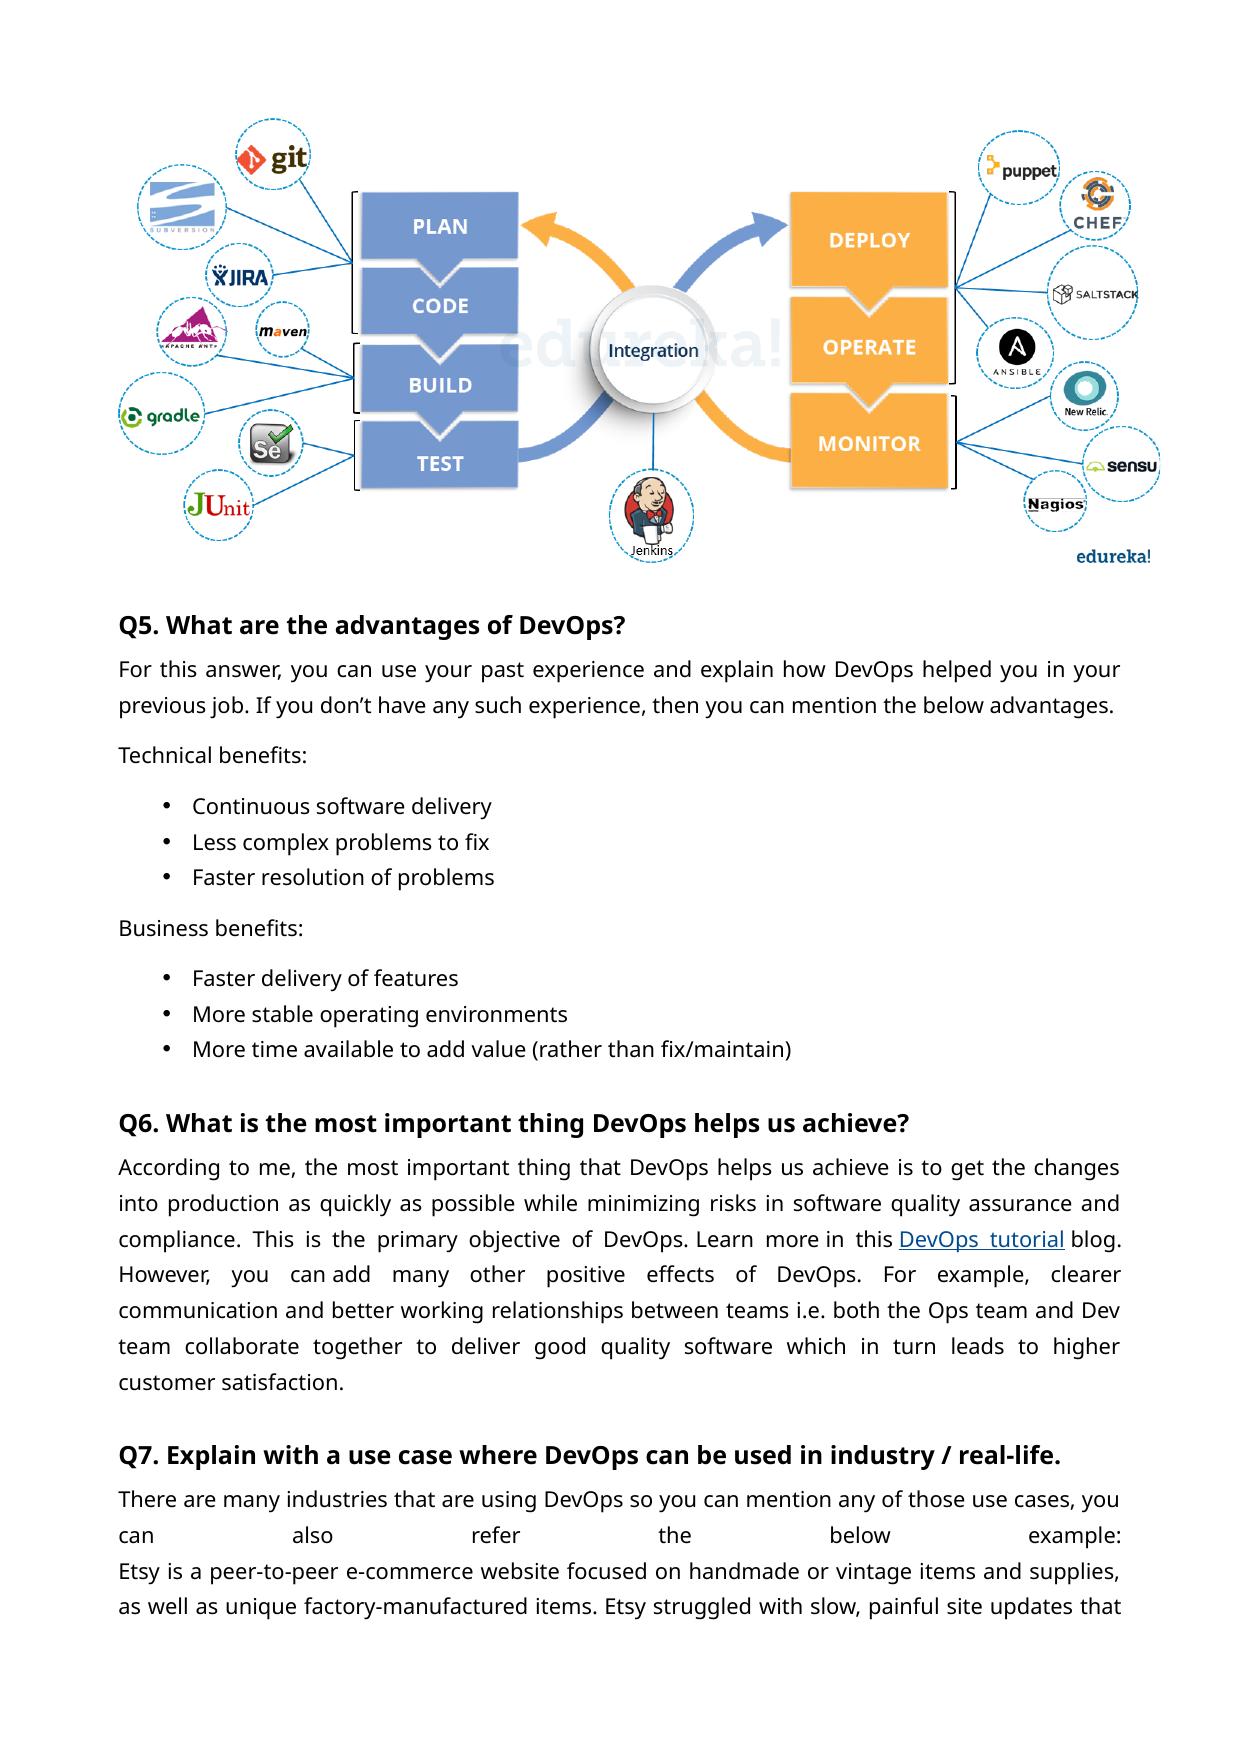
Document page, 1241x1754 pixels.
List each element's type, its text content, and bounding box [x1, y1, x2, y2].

list Less complex problems to fix [162, 827, 1122, 856]
list Faster delivery of features [162, 963, 1122, 993]
list Continuous software delivery [162, 791, 1122, 821]
list Faster resolution of problems [162, 862, 1122, 892]
text There are many industries that are using DevOps so you can mention any of those use cases, you can also refer the below example: Etsy is a peer-to-peer e-commerce website focused on handmade or vintage items and supplies, as well as unique factory-manufactured items. Etsy struggled with slow, painful site updates that [118, 1484, 1122, 1621]
list More stable operating environments [162, 999, 1122, 1028]
picture [118, 118, 1161, 567]
text Business benefits: [118, 913, 1122, 942]
text For this answer, you can use your past experience and explain how DevOps helped you in your previous job. If you don’t have any such experience, then you can mention the below advantages. [118, 654, 1122, 720]
list More time available to add value (rather than fix/maintain) [162, 1034, 1122, 1064]
subtitle Q6. What is the most important thing DevOps helps us achieve? [118, 1106, 1122, 1139]
subtitle Q5. What are the advantages of DevOps? [118, 608, 1122, 642]
text Technical benefits: [118, 741, 1122, 770]
text According to me, the most important thing that DevOps helps us achieve is to get the changes into production as quickly as possible while minimizing risks in software quality assurance and compliance. This is the primary objective of DevOps. Learn more in this DevOps tutorial blog. However, you can add many other positive effects of DevOps. For example, clearer communication and better working relationships between teams i.e. both the Ops team and Dev team collaborate together to deliver good quality software which in turn leads to higher customer satisfaction. [118, 1152, 1122, 1396]
subtitle Q7. Explain with a use case where DevOps can be used in industry / real-life. [118, 1438, 1122, 1472]
